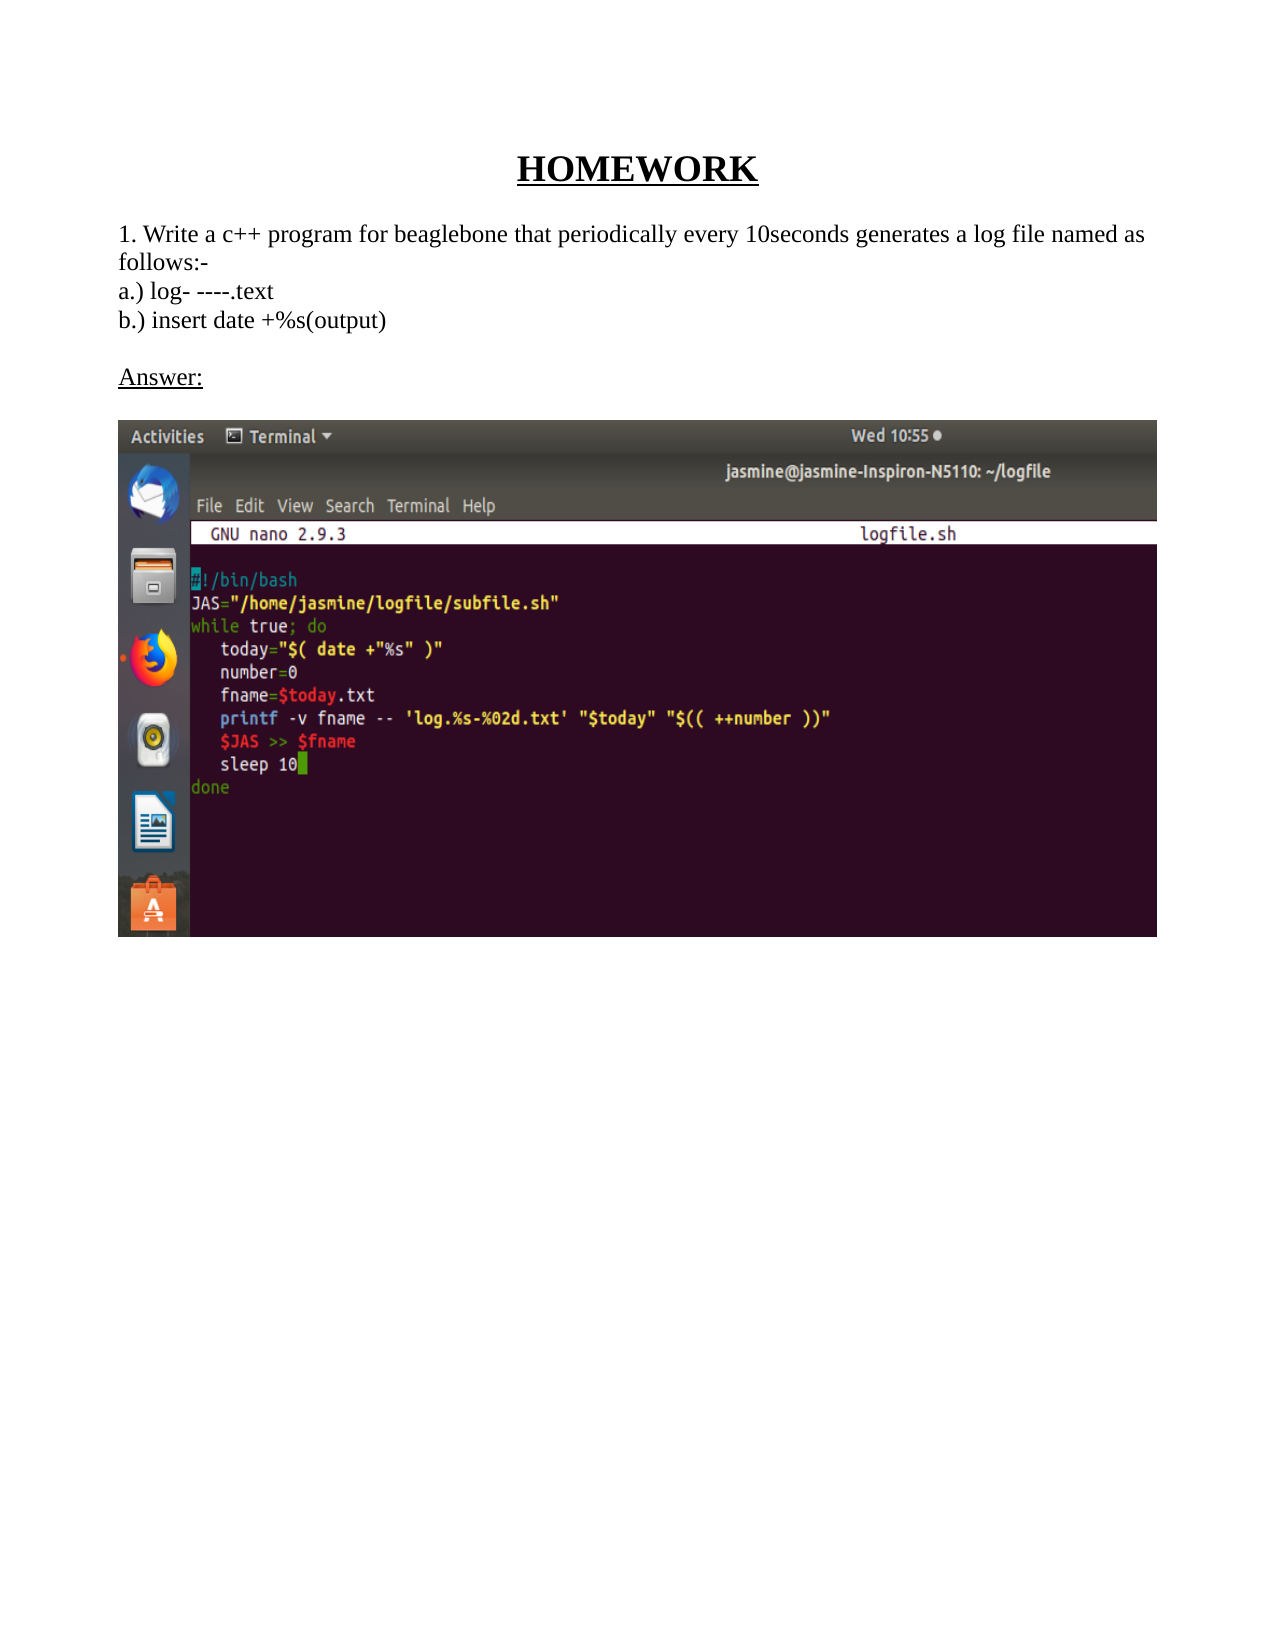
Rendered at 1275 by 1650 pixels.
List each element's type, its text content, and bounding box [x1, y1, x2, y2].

text HOMEWORK [118, 147, 1157, 190]
text Answer: [118, 362, 1157, 391]
text b.) insert date +%s(output) [118, 305, 1157, 334]
picture [118, 420, 1157, 937]
text a.) log- ----.text [118, 276, 1157, 305]
text 1. Write a c++ program for beaglebone that periodically every 10seconds generates a log file named as follows:- [118, 219, 1157, 276]
